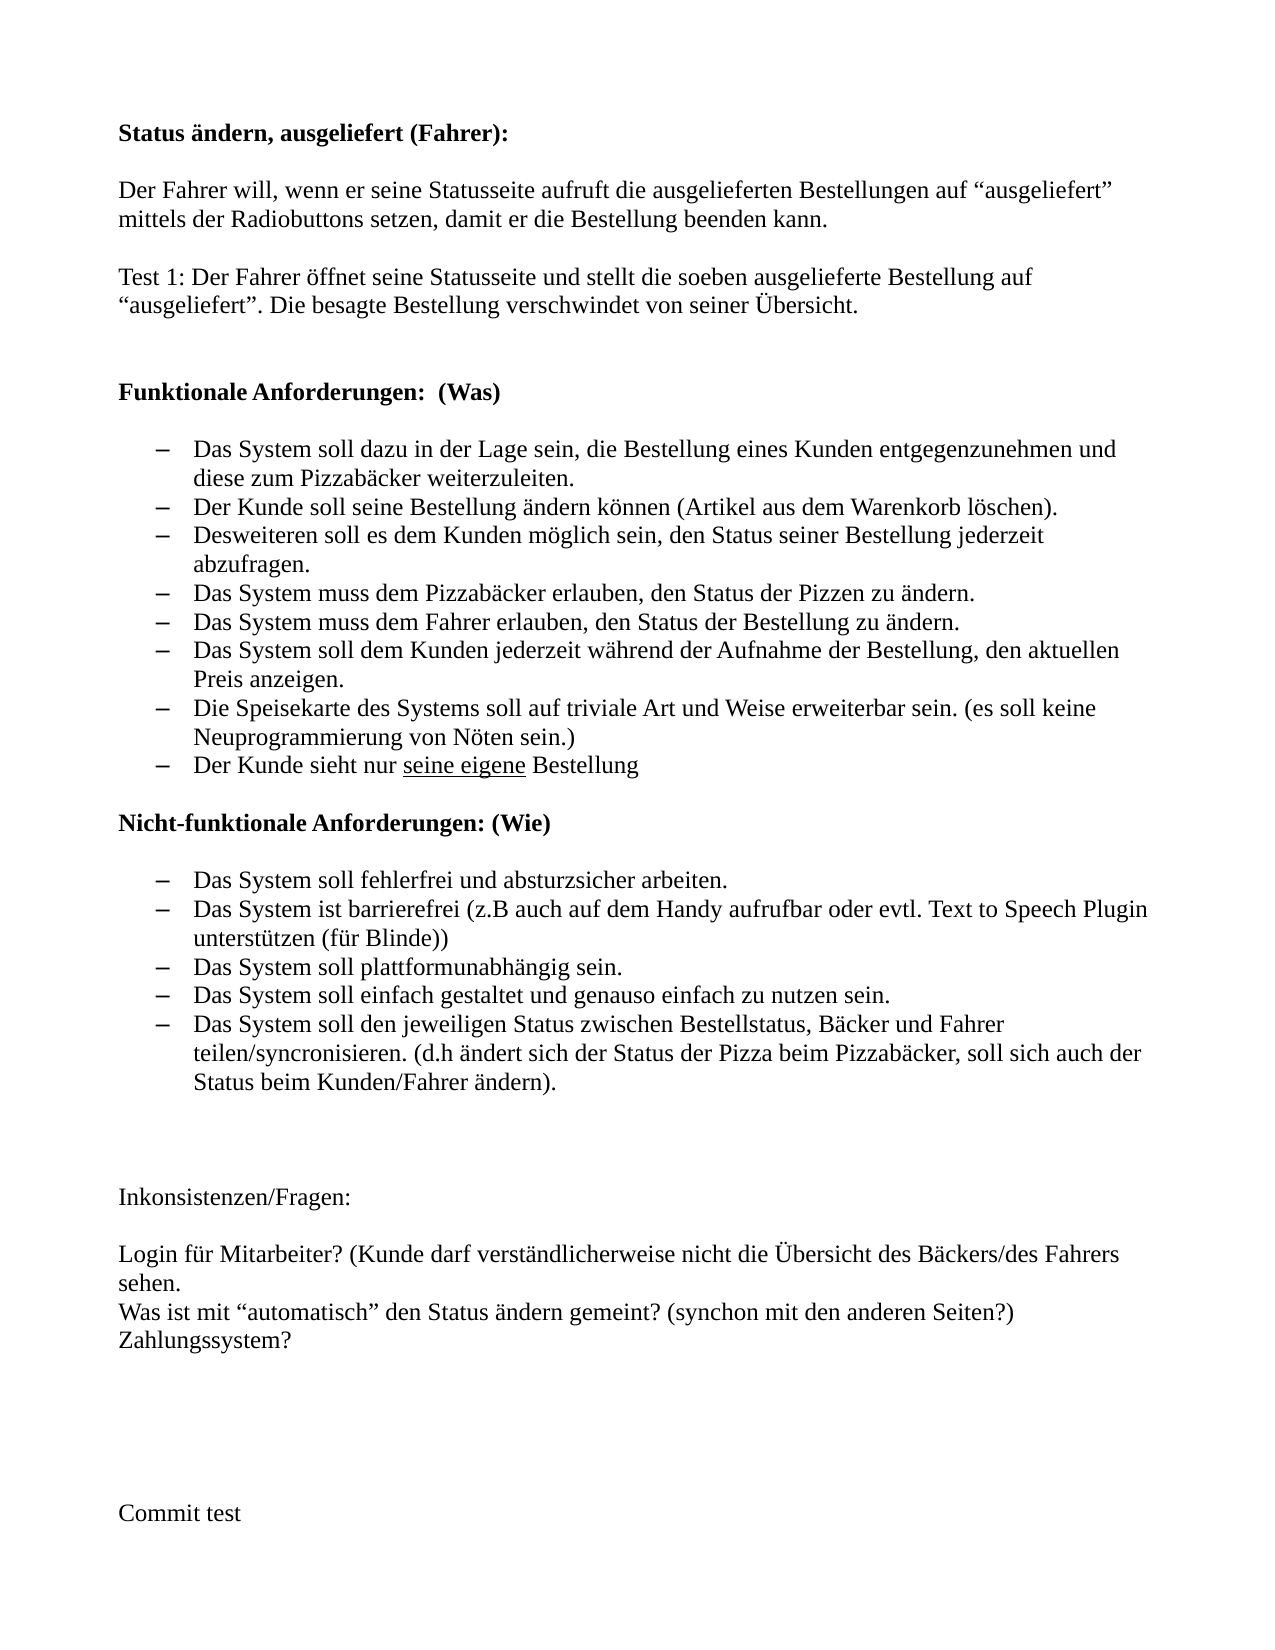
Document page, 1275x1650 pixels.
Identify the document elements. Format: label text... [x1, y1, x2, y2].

list Das System soll dazu in der Lage sein, die Bestellung eines Kunden entgegenzunehmen und diese zum Pizzabäcker weiterzuleiten. [156, 434, 1157, 492]
list Das System soll einfach gestaltet und genauso einfach zu nutzen sein. [156, 981, 1157, 1009]
text Commit test [118, 1498, 1157, 1527]
list Der Kunde soll seine Bestellung ändern können (Artikel aus dem Warenkorb löschen). [156, 492, 1157, 521]
list Die Speisekarte des Systems soll auf triviale Art und Weise erweiterbar sein. (es soll keine Neuprogrammierung von Nöten sein.) [156, 693, 1157, 751]
text Inkonsistenzen/Fragen: [118, 1182, 1157, 1211]
list Das System muss dem Fahrer erlauben, den Status der Bestellung zu ändern. [156, 607, 1157, 636]
text Status ändern, ausgeliefert (Fahrer): [118, 118, 1157, 147]
list Das System soll den jeweiligen Status zwischen Bestellstatus, Bäcker und Fahrer teilen/syncronisieren. (d.h ändert sich der Status der Pizza beim Pizzabäcker, soll sich auch der Status beim Kunden/Fahrer ändern). [156, 1009, 1157, 1096]
text Login für Mitarbeiter? (Kunde darf verständlicherweise nicht die Übersicht des Bäckers/des Fahrers sehen. [118, 1239, 1157, 1297]
text Nicht-funktionale Anforderungen: (Wie) [118, 808, 1157, 837]
list Das System soll plattformunabhängig sein. [156, 952, 1157, 981]
list Das System ist barrierefrei (z.B auch auf dem Handy aufrufbar oder evtl. Text to Speech Plugin unterstützen (für Blinde)) [156, 894, 1157, 952]
list Der Kunde sieht nur seine eigene Bestellung [156, 751, 1157, 779]
list Desweiteren soll es dem Kunden möglich sein, den Status seiner Bestellung jederzeit abzufragen. [156, 521, 1157, 578]
text Funktionale Anforderungen: (Was) [118, 377, 1157, 406]
list Das System soll dem Kunden jederzeit während der Aufnahme der Bestellung, den aktuellen Preis anzeigen. [156, 636, 1157, 693]
list Das System muss dem Pizzabäcker erlauben, den Status der Pizzen zu ändern. [156, 578, 1157, 607]
text Der Fahrer will, wenn er seine Statusseite aufruft die ausgelieferten Bestellungen auf “ausgeliefert” mittels der Radiobuttons setzen, damit er die Bestellung beenden kann. [118, 176, 1157, 233]
text Was ist mit “automatisch” den Status ändern gemeint? (synchon mit den anderen Seiten?) [118, 1297, 1157, 1326]
list Das System soll fehlerfrei und absturzsicher arbeiten. [156, 866, 1157, 894]
text Zahlungssystem? [118, 1326, 1157, 1354]
text Test 1: Der Fahrer öffnet seine Statusseite und stellt die soeben ausgelieferte Bestellung auf “ausgeliefert”. Die besagte Bestellung verschwindet von seiner Übersicht. [118, 262, 1157, 319]
